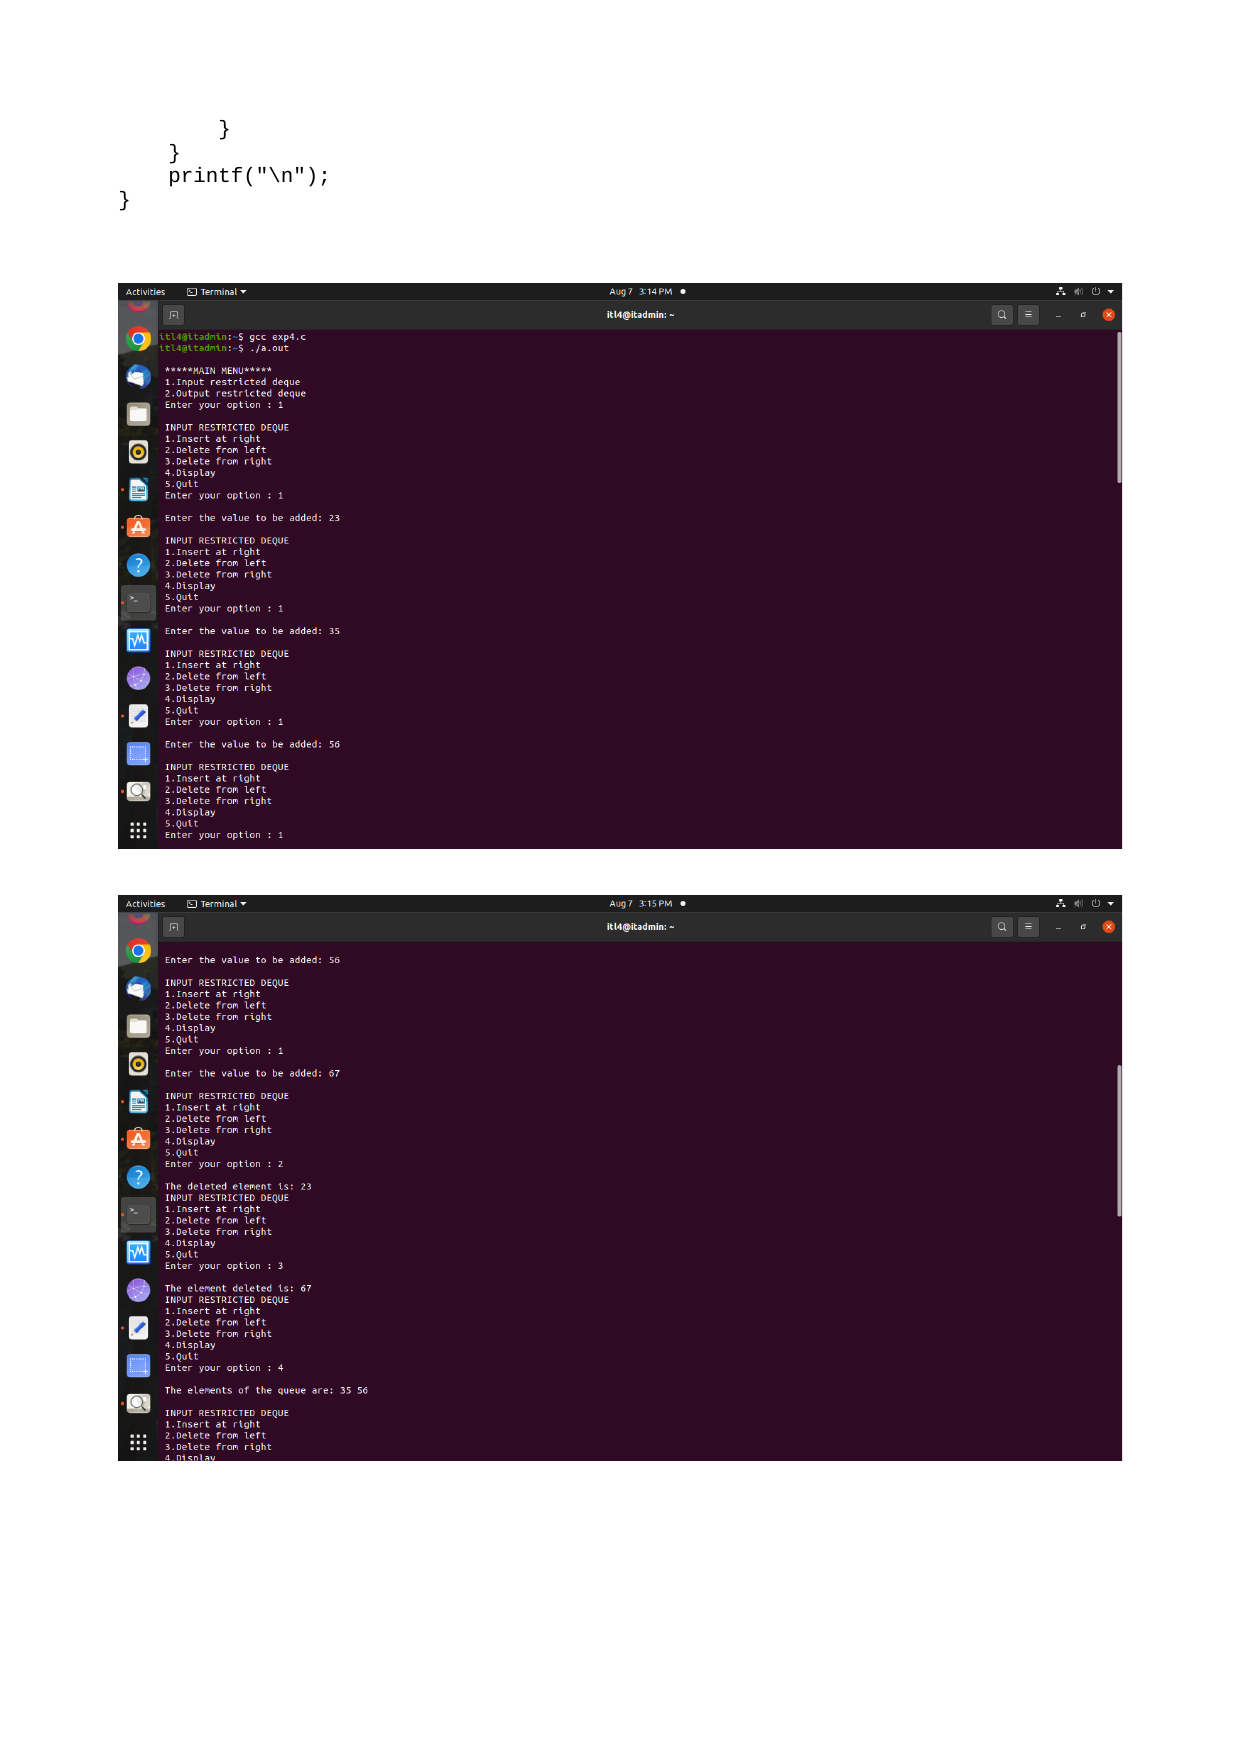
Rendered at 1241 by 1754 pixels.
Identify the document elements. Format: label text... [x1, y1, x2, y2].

picture [118, 283, 1123, 849]
text } } printf("\n"); } [118, 118, 1122, 213]
picture [118, 895, 1123, 1461]
